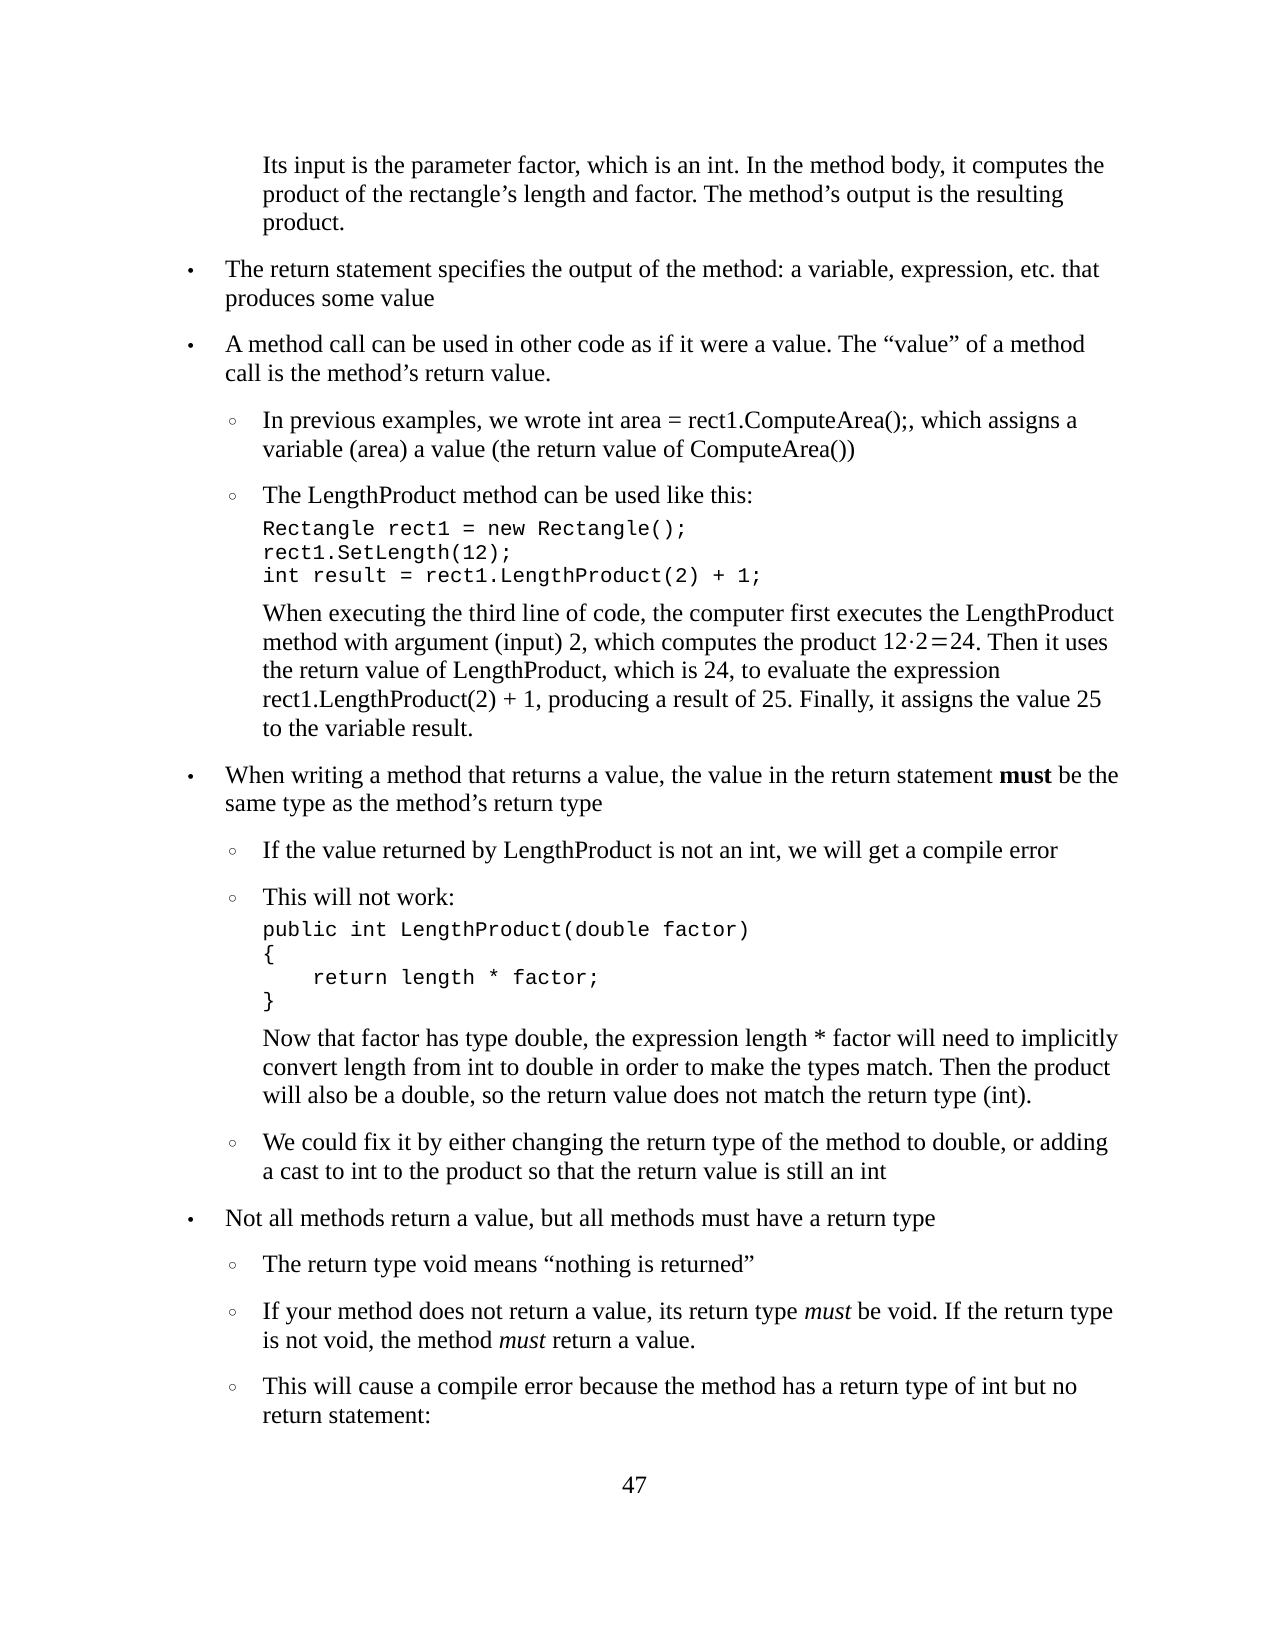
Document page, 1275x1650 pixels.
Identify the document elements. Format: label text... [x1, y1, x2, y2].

list return length * factor; [225, 967, 1125, 990]
list The LengthProduct method can be used like this: [225, 480, 1125, 509]
list Rectangle rect1 = new Rectangle(); [225, 518, 1125, 542]
list The return type void means “nothing is returned” [225, 1249, 1125, 1278]
list public int LengthProduct(double factor) [225, 919, 1125, 943]
list This will cause a compile error because the method has a return type of int but no return statement: [225, 1371, 1125, 1429]
list In previous examples, we wrote int area = rect1.ComputeArea();, which assigns a variable (area) a value (the return value of ComputeArea()) [225, 405, 1125, 462]
list When writing a method that returns a value, the value in the return statement must be the same type as the method’s return type [187, 760, 1125, 817]
list } [225, 990, 1125, 1014]
list If your method does not return a value, its return type must be void. If the return type is not void, the method must return a value. [225, 1296, 1125, 1353]
list Its input is the parameter factor, which is an int. In the method body, it computes the product of the rectangle’s length and factor. The method’s output is the resulting product. [225, 150, 1125, 236]
list { [225, 943, 1125, 967]
list We could fix it by either changing the return type of the method to double, or adding a cast to int to the product so that the return value is still an int [225, 1127, 1125, 1185]
list When executing the third line of code, the computer first executes the LengthProduct method with argument (input) 2, which computes the product . Then it uses the return value of LengthProduct, which is 24, to evaluate the expression rect1.LengthProduct(2) + 1, producing a result of 25. Finally, it assigns the value 25 to the variable result. [225, 598, 1125, 742]
list If the value returned by LengthProduct is not an int, we will get a compile error [225, 835, 1125, 864]
list Now that factor has type double, the expression length * factor will need to implicitly convert length from int to double in order to make the types match. Then the product will also be a double, so the return value does not match the return type (int). [225, 1023, 1125, 1109]
list This will not work: [225, 882, 1125, 911]
list int result = rect1.LengthProduct(2) + 1; [225, 565, 1125, 589]
list Not all methods return a value, but all methods must have a return type [187, 1203, 1125, 1231]
list The return statement specifies the output of the method: a variable, expression, etc. that produces some value [187, 254, 1125, 312]
list rect1.SetLength(12); [225, 542, 1125, 565]
list A method call can be used in other code as if it were a value. The “value” of a method call is the method’s return value. [187, 329, 1125, 387]
